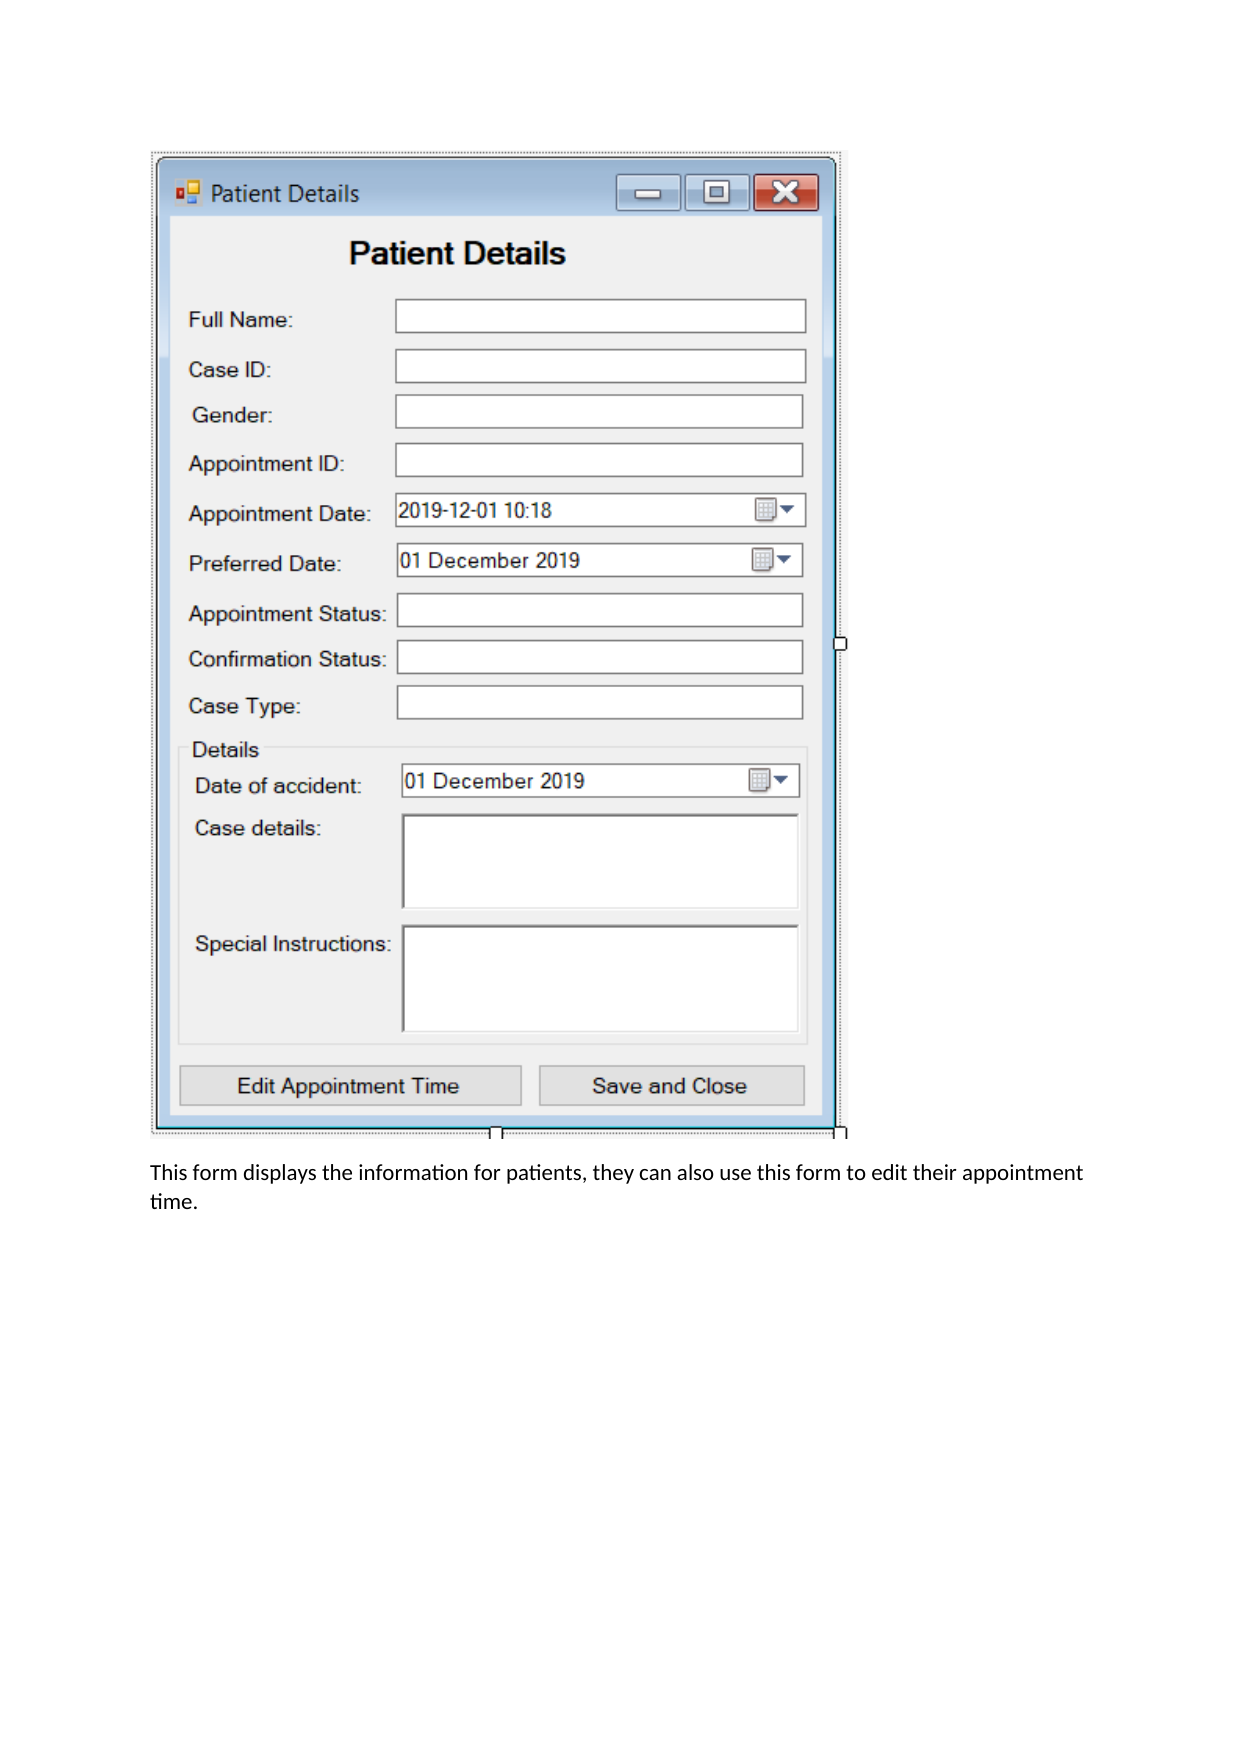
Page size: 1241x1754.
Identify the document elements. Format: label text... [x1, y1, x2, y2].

text This form displays the information for patients, they can also use this form to edit their appointment time. [150, 1158, 1090, 1216]
